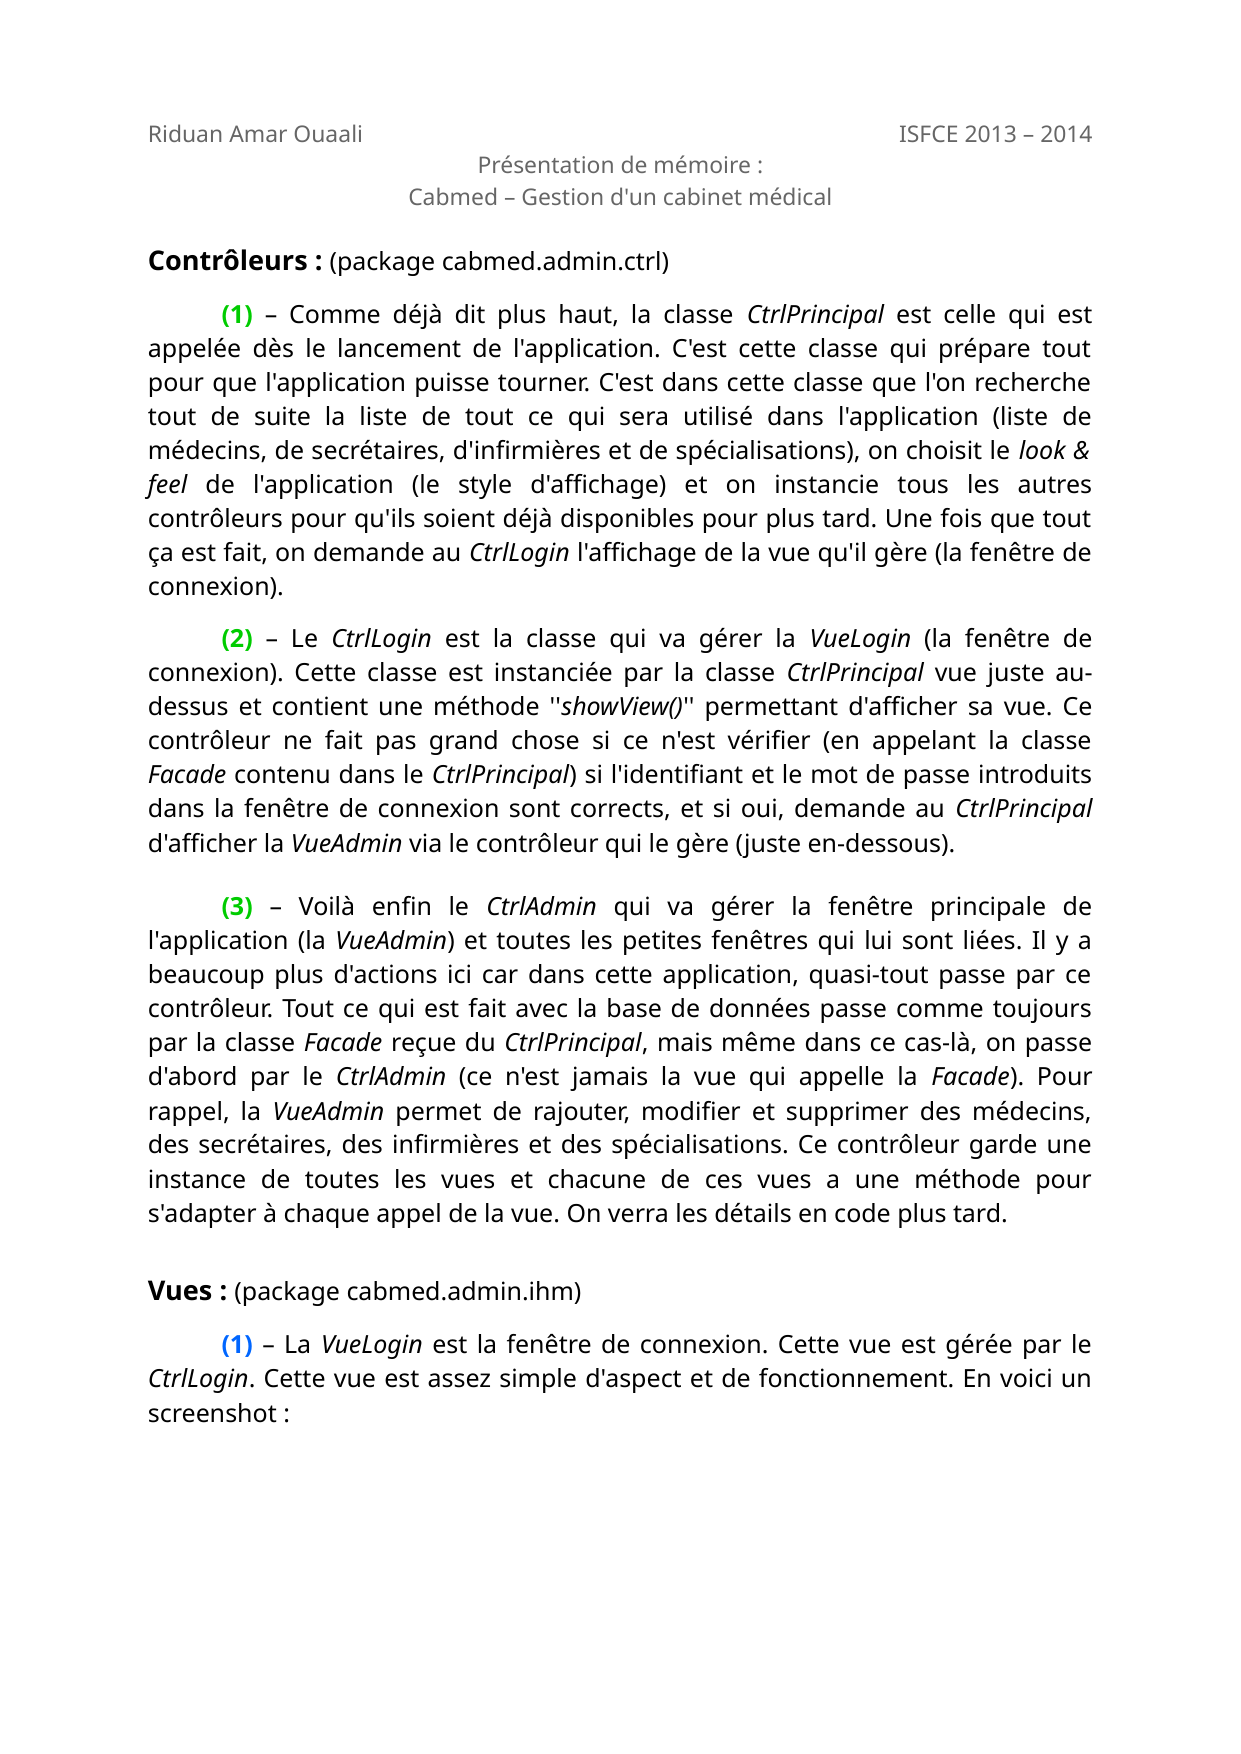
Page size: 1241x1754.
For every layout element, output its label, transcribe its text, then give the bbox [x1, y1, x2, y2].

subtitle Vues : (package cabmed.admin.ihm) [148, 1272, 1093, 1309]
subtitle Contrôleurs : (package cabmed.admin.ctrl) [148, 241, 1093, 278]
text (1) – Comme déjà dit plus haut, la classe CtrlPrincipal est celle qui est appelée dès le lancement de l'application. C'est cette classe qui prépare tout pour que l'application puisse tourner. C'est dans cette classe que l'on recherche tout de suite la liste de tout ce qui sera utilisé dans l'application (liste de médecins, de secrétaires, d'infirmières et de spécialisations), on choisit le look & feel de l'application (le style d'affichage) et on instancie tous les autres contrôleurs pour qu'ils soient déjà disponibles pour plus tard. Une fois que tout ça est fait, on demande au CtrlLogin l'affichage de la vue qu'il gère (la fenêtre de connexion). [148, 297, 1093, 603]
text (3) – Voilà enfin le CtrlAdmin qui va gérer la fenêtre principale de l'application (la VueAdmin) et toutes les petites fenêtres qui lui sont liées. Il y a beaucoup plus d'actions ici car dans cette application, quasi-tout passe par ce contrôleur. Tout ce qui est fait avec la base de données passe comme toujours par la classe Facade reçue du CtrlPrincipal, mais même dans ce cas-là, on passe d'abord par le CtrlAdmin (ce n'est jamais la vue qui appelle la Facade). Pour rappel, la VueAdmin permet de rajouter, modifier et supprimer des médecins, des secrétaires, des infirmières et des spécialisations. Ce contrôleur garde une instance de toutes les vues et chacune de ces vues a une méthode pour s'adapter à chaque appel de la vue. On verra les détails en code plus tard. [148, 889, 1093, 1229]
text (2) – Le CtrlLogin est la classe qui va gérer la VueLogin (la fenêtre de connexion). Cette classe est instanciée par la classe CtrlPrincipal vue juste au-dessus et contient une méthode ''showView()'' permettant d'afficher sa vue. Ce contrôleur ne fait pas grand chose si ce n'est vérifier (en appelant la classe Facade contenu dans le CtrlPrincipal) si l'identifiant et le mot de passe introduits dans la fenêtre de connexion sont corrects, et si oui, demande au CtrlPrincipal d'afficher la VueAdmin via le contrôleur qui le gère (juste en-dessous). [148, 621, 1093, 859]
text (1) – La VueLogin est la fenêtre de connexion. Cette vue est gérée par le CtrlLogin. Cette vue est assez simple d'aspect et de fonctionnement. En voici un screenshot : [148, 1327, 1093, 1429]
